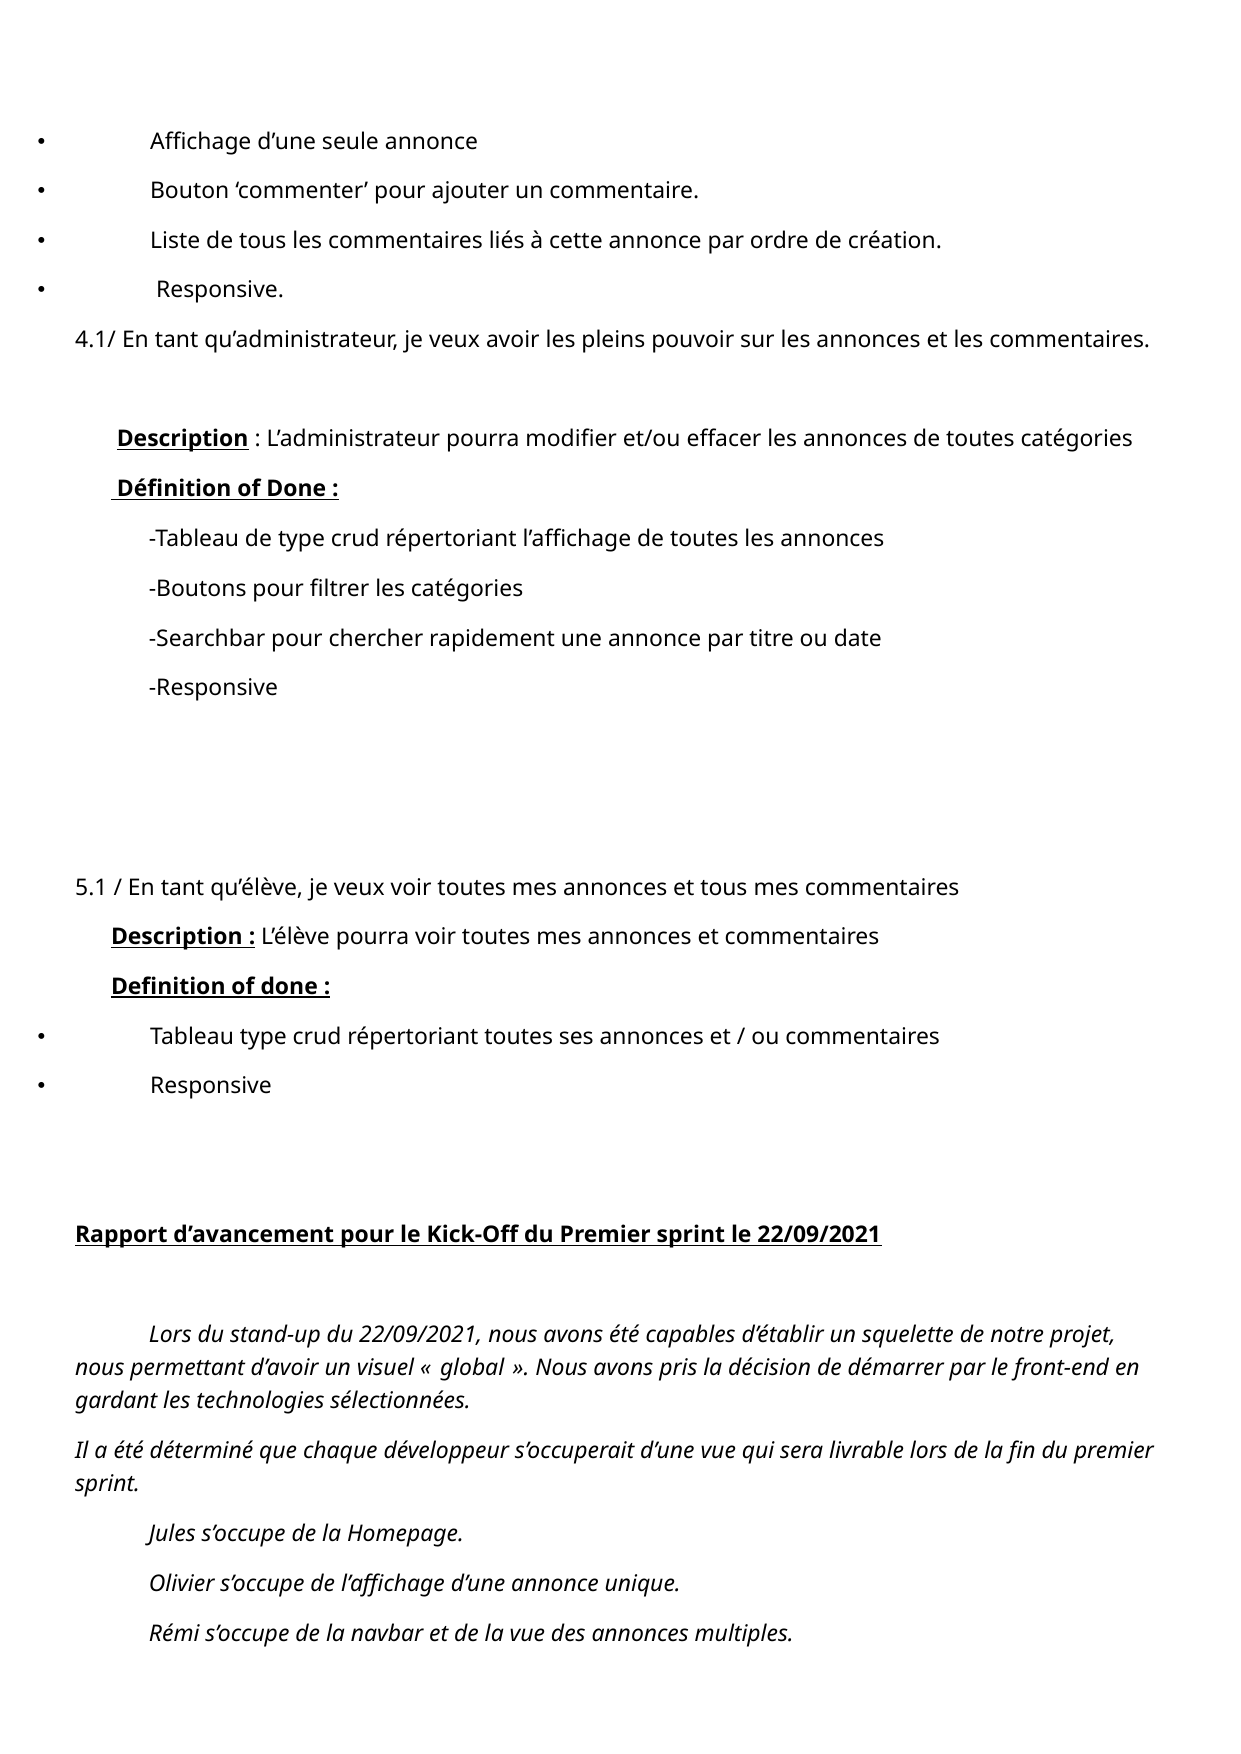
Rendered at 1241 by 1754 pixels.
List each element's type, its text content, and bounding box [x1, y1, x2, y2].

text Définition of Done : [75, 472, 1165, 503]
text -Responsive [75, 671, 1165, 702]
text Description : L’administrateur pourra modifier et/ou effacer les annonces de toutes catégories [75, 422, 1165, 453]
text Rémi s’occupe de la navbar et de la vue des annonces multiples. [75, 1616, 1165, 1648]
text Jules s’occupe de la Homepage. [75, 1517, 1165, 1548]
text -Searchbar pour chercher rapidement une annonce par titre ou date [75, 621, 1165, 653]
list Responsive [37, 1069, 1165, 1101]
list Responsive. [37, 273, 1165, 304]
text Il a été déterminé que chaque développeur s’occuperait d’une vue qui sera livrable lors de la fin du premier sprint. [75, 1434, 1165, 1498]
text Lors du stand-up du 22/09/2021, nous avons été capables d’établir un squelette de notre projet, nous permettant d’avoir un visuel « global ». Nous avons pris la décision de démarrer par le front-end en gardant les technologies sélectionnées. [75, 1318, 1165, 1415]
text -Boutons pour filtrer les catégories [75, 572, 1165, 603]
text Olivier s’occupe de l’affichage d’une annonce unique. [75, 1567, 1165, 1598]
text Description : L’élève pourra voir toutes mes annonces et commentaires [75, 920, 1165, 951]
text -Tableau de type crud répertoriant l’affichage de toutes les annonces [75, 522, 1165, 553]
text 4.1/ En tant qu’administrateur, je veux avoir les pleins pouvoir sur les annonces et les commentaires. [75, 323, 1165, 354]
list Tableau type crud répertoriant toutes ses annonces et / ou commentaires [37, 1020, 1165, 1051]
list Affichage d’une seule annonce [37, 125, 1165, 156]
list Bouton ‘commenter’ pour ajouter un commentaire. [37, 174, 1165, 206]
list Liste de tous les commentaires liés à cette annonce par ordre de création. [37, 224, 1165, 255]
text Definition of done : [75, 970, 1165, 1001]
text 5.1 / En tant qu’élève, je veux voir toutes mes annonces et tous mes commentaires [75, 870, 1165, 902]
text Rapport d’avancement pour le Kick-Off du Premier sprint le 22/09/2021 [75, 1218, 1165, 1249]
